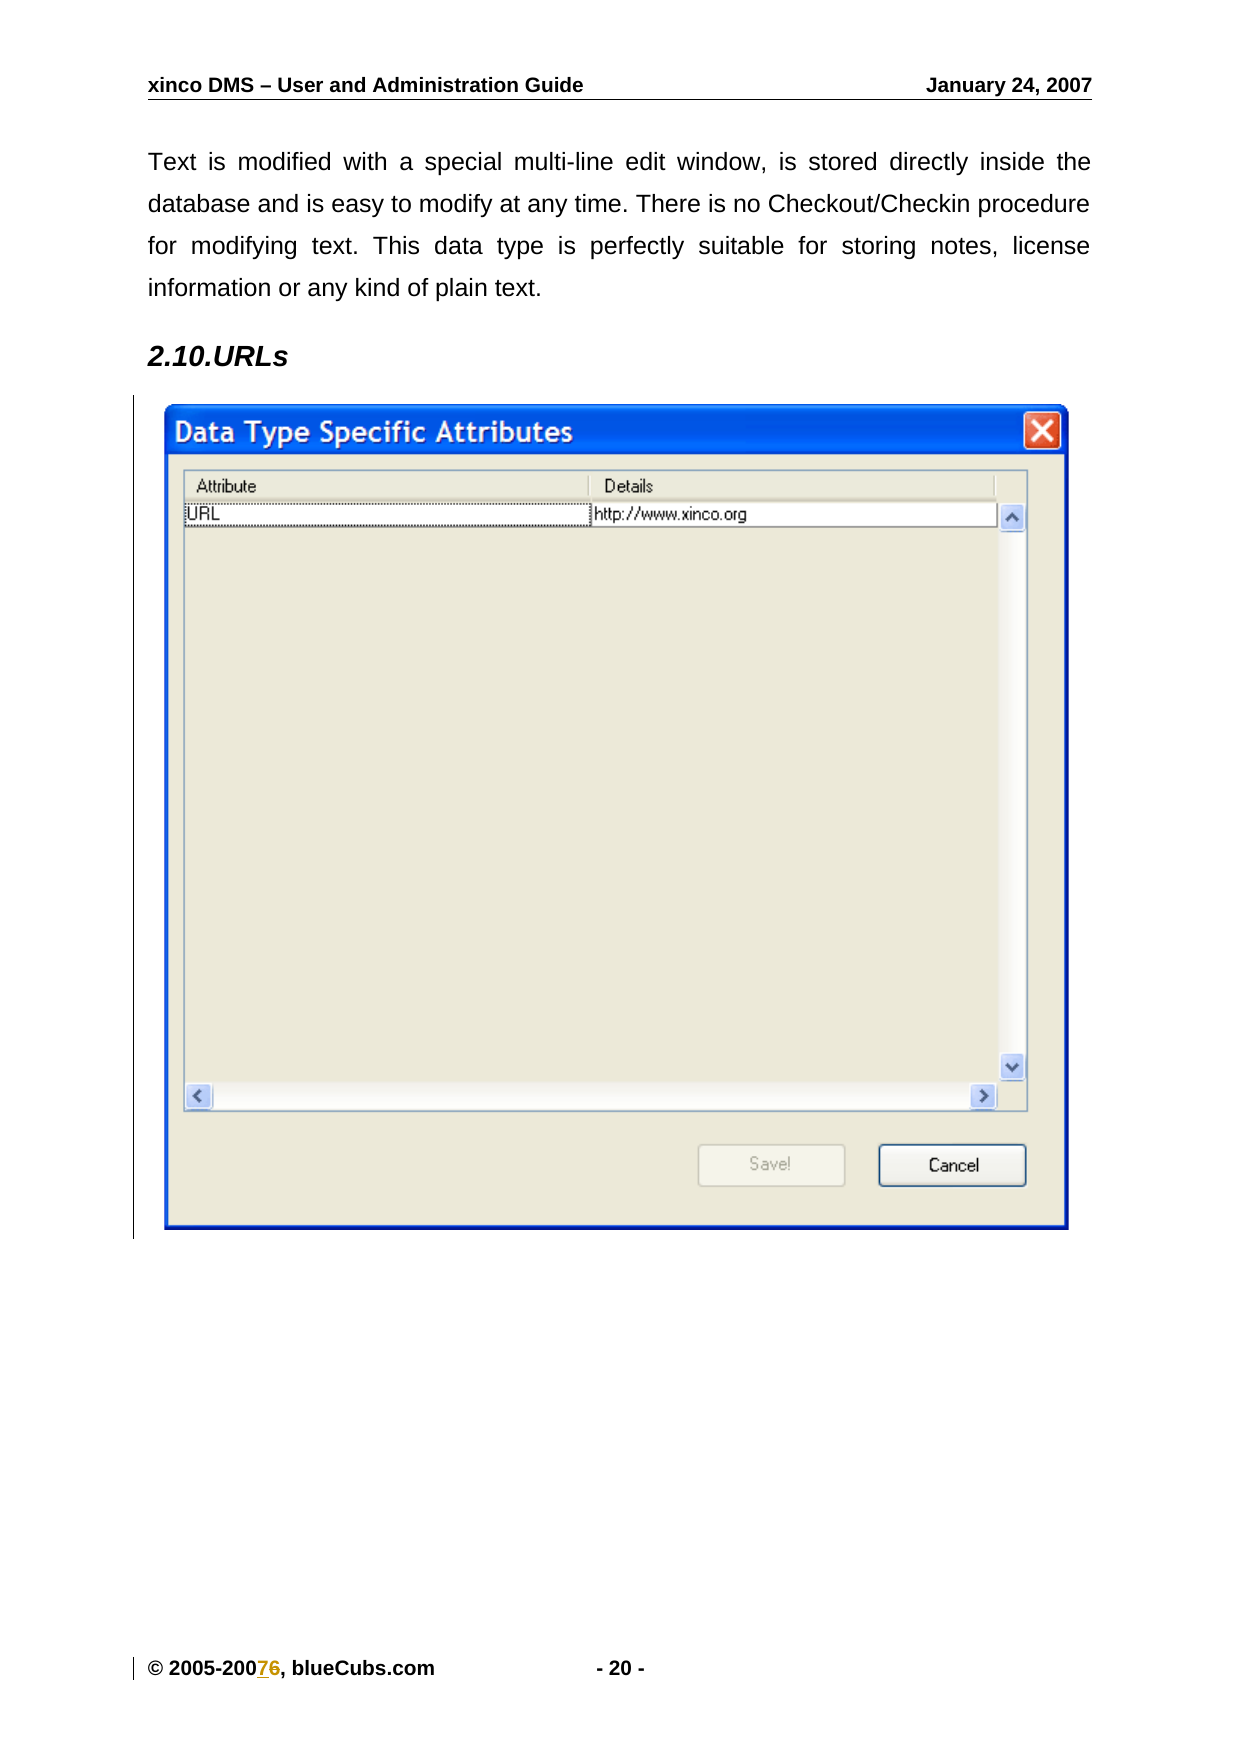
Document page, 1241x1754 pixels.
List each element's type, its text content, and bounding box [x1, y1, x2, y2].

text Text is modified with a special multi-line edit window, is stored directly inside the database and is easy to modify at any time. There is no Checkout/Checkin procedure for modifying text. This data type is perfectly suitable for storing notes, license information or any kind of plain text. [148, 148, 1092, 301]
picture [164, 404, 1069, 1230]
subtitle URLs [148, 340, 1092, 373]
